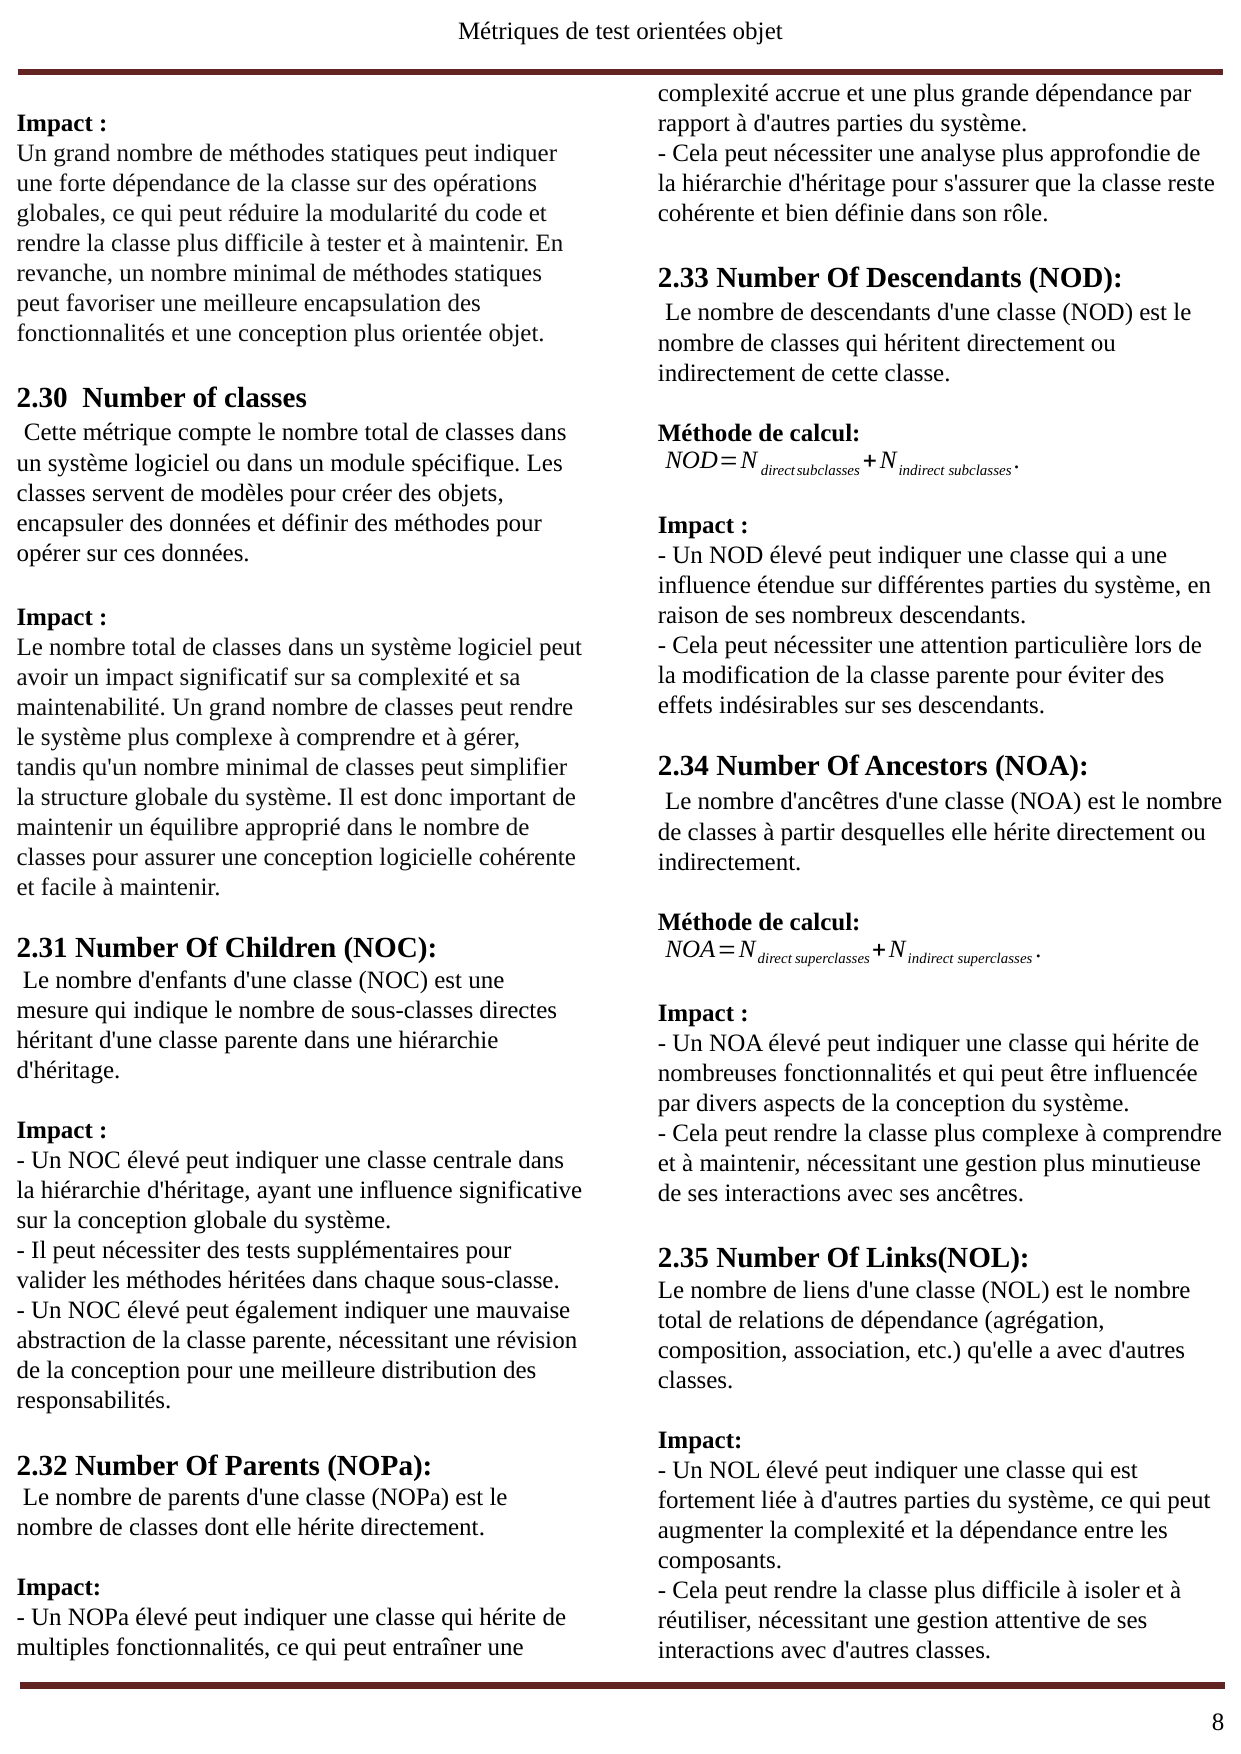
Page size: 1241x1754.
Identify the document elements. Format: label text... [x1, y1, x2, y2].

list Méthode de calcul: [658, 417, 1224, 447]
list Number Of Children (NOC): [16, 931, 583, 964]
list Méthode de calcul: [658, 906, 1224, 936]
list - Il peut nécessiter des tests supplémentaires pour valider les méthodes héritées dans chaque sous-classe. [16, 1234, 583, 1294]
list - Un NOL élevé peut indiquer une classe qui est fortement liée à d'autres parties du système, ce qui peut augmenter la complexité et la dépendance entre les composants. [658, 1454, 1224, 1574]
list - Cela peut nécessiter une attention particulière lors de la modification de la classe parente pour éviter des effets indésirables sur ses descendants. [658, 628, 1224, 718]
text Le nombre total de classes dans un système logiciel peut avoir un impact significatif sur sa complexité et sa maintenabilité. Un grand nombre de classes peut rendre le système plus complexe à comprendre et à gérer, tandis qu'un nombre minimal de classes peut simplifier la structure globale du système. Il est donc important de maintenir un équilibre approprié dans le nombre de classes pour assurer une conception logicielle cohérente et facile à maintenir. [16, 631, 583, 901]
list Le nombre de descendants d'une classe (NOD) est le nombre de classes qui héritent directement ou indirectement de cette classe. [658, 293, 1224, 387]
text Impact : [16, 106, 583, 136]
list - Cela peut rendre la classe plus difficile à isoler et à réutiliser, nécessitant une gestion attentive de ses interactions avec d'autres classes. [658, 1574, 1224, 1664]
list - Un NOA élevé peut indiquer une classe qui hérite de nombreuses fonctionnalités et qui peut être influencée par divers aspects de la conception du système. [658, 1027, 1224, 1117]
list Number Of Links(NOL): [658, 1240, 1224, 1274]
list Impact : [16, 1114, 583, 1144]
list - Cela peut rendre la classe plus complexe à comprendre et à maintenir, nécessitant une gestion plus minutieuse de ses interactions avec ses ancêtres. [658, 1117, 1224, 1207]
list Le nombre d'enfants d'une classe (NOC) est une mesure qui indique le nombre de sous-classes directes héritant d'une classe parente dans une hiérarchie d'héritage. [16, 964, 583, 1084]
list Impact: [658, 1424, 1224, 1454]
list Number Of Ancestors (NOA): [658, 748, 1224, 782]
list Le nombre d'ancêtres d'une classe (NOA) est le nombre de classes à partir desquelles elle hérite directement ou indirectement. [658, 782, 1224, 876]
list Number of classes [16, 380, 583, 413]
list - Un NOD élevé peut indiquer une classe qui a une influence étendue sur différentes parties du système, en raison de ses nombreux descendants. [658, 538, 1224, 628]
text Impact : [16, 601, 583, 631]
list - Un NOC élevé peut indiquer une classe centrale dans la hiérarchie d'héritage, ayant une influence significative sur la conception globale du système. [16, 1144, 583, 1234]
list complexité accrue et une plus grande dépendance par rapport à d'autres parties du système. [658, 76, 1224, 136]
list Impact: [16, 1571, 583, 1601]
list Impact : [658, 997, 1224, 1027]
list - Un NOPa élevé peut indiquer une classe qui hérite de multiples fonctionnalités, ce qui peut entraîner une [16, 1601, 583, 1661]
list Le nombre de parents d'une classe (NOPa) est le nombre de classes dont elle hérite directement. [16, 1481, 583, 1541]
list Number Of Parents (NOPa): [16, 1448, 583, 1481]
list Cette métrique compte le nombre total de classes dans un système logiciel ou dans un module spécifique. Les classes servent de modèles pour créer des objets, encapsuler des données et définir des méthodes pour opérer sur ces données. [16, 413, 583, 567]
list Impact : [658, 508, 1224, 538]
list - Un NOC élevé peut également indiquer une mauvaise abstraction de la classe parente, nécessitant une révision de la conception pour une meilleure distribution des responsabilités. [16, 1294, 583, 1414]
text Un grand nombre de méthodes statiques peut indiquer une forte dépendance de la classe sur des opérations globales, ce qui peut réduire la modularité du code et rendre la classe plus difficile à tester et à maintenir. En revanche, un nombre minimal de méthodes statiques peut favoriser une meilleure encapsulation des fonctionnalités et une conception plus orientée objet. [16, 136, 583, 346]
list - Cela peut nécessiter une analyse plus approfondie de la hiérarchie d'héritage pour s'assurer que la classe reste cohérente et bien définie dans son rôle. [658, 136, 1224, 226]
list Number Of Descendants (NOD): [658, 260, 1224, 293]
list Le nombre de liens d'une classe (NOL) est le nombre total de relations de dépendance (agrégation, composition, association, etc.) qu'elle a avec d'autres classes. [658, 1274, 1224, 1394]
